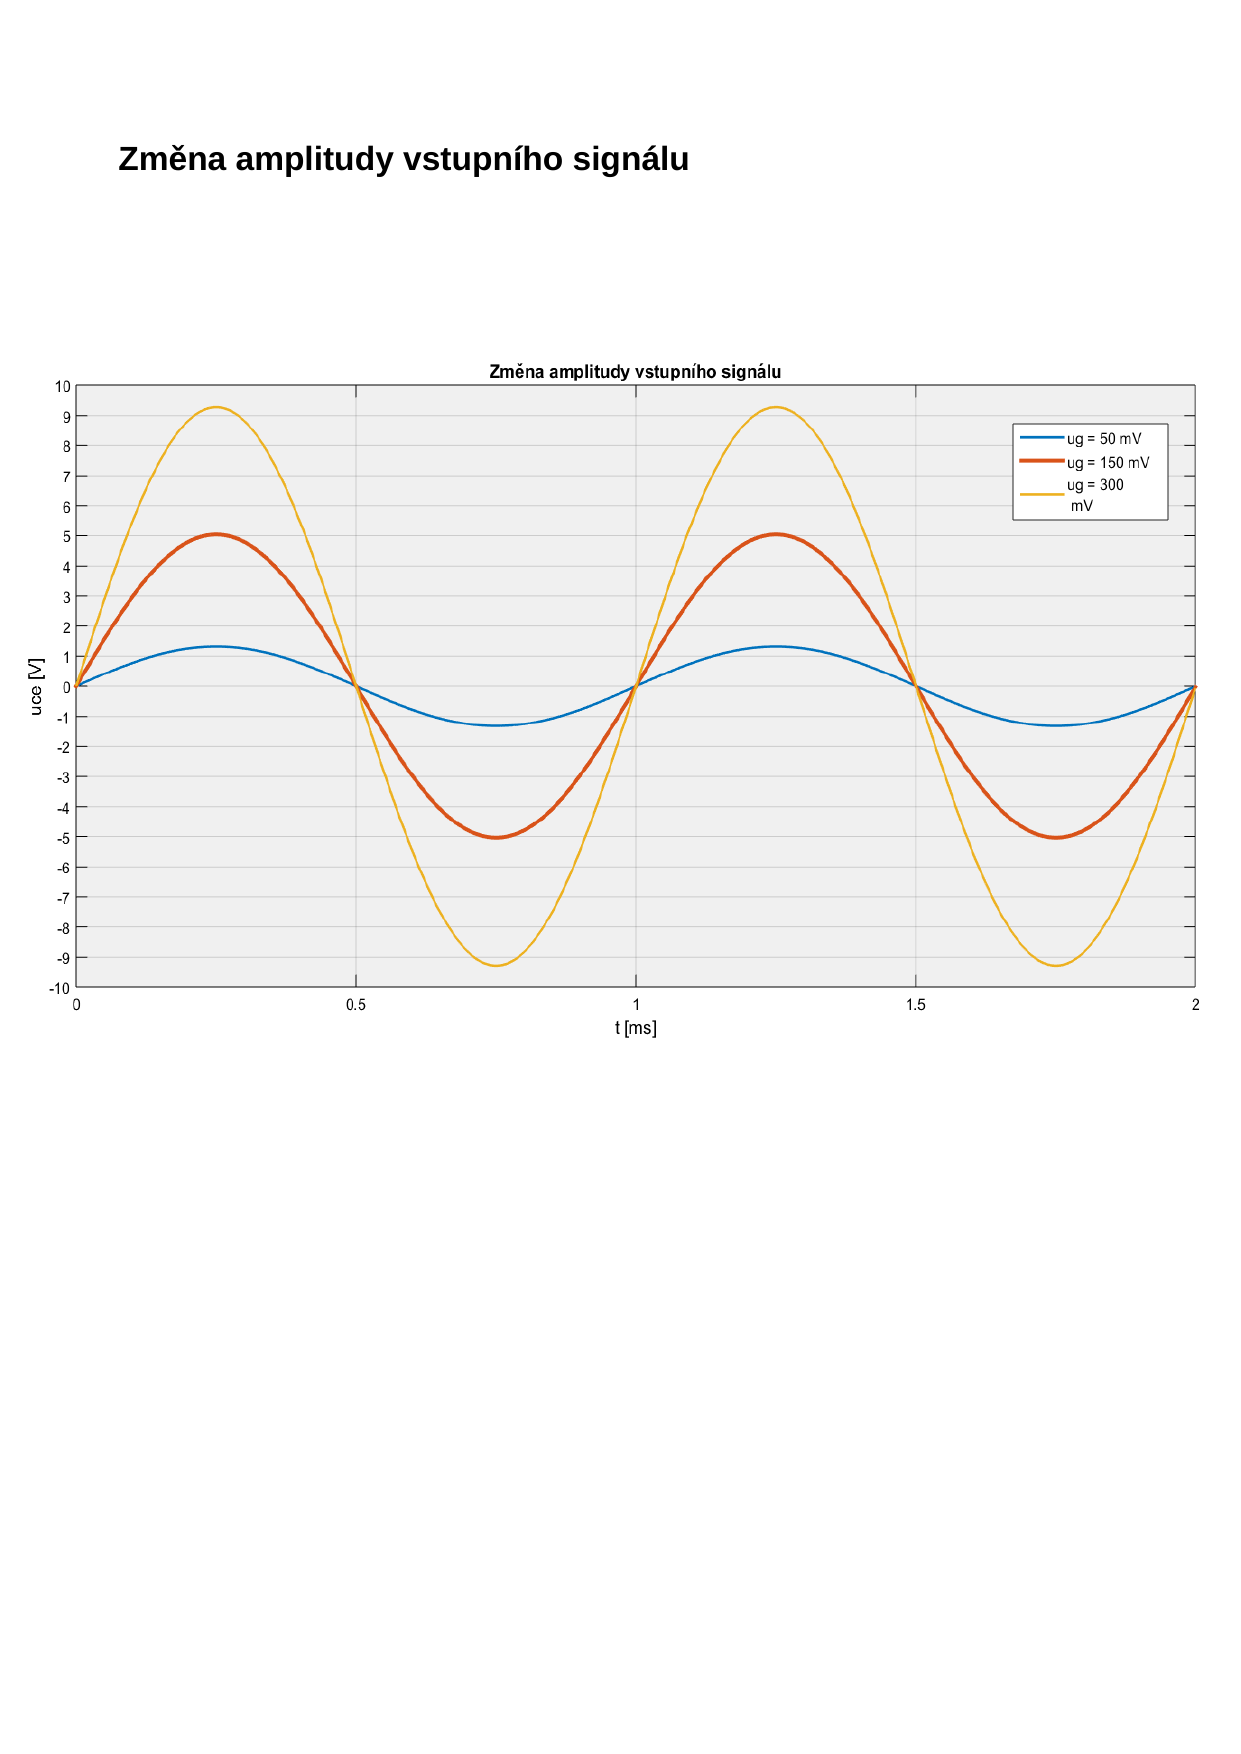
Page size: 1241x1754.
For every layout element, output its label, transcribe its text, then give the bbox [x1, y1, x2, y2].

picture [18, 330, 1222, 1067]
subtitle Změna amplitudy vstupního signálu [118, 139, 1122, 178]
